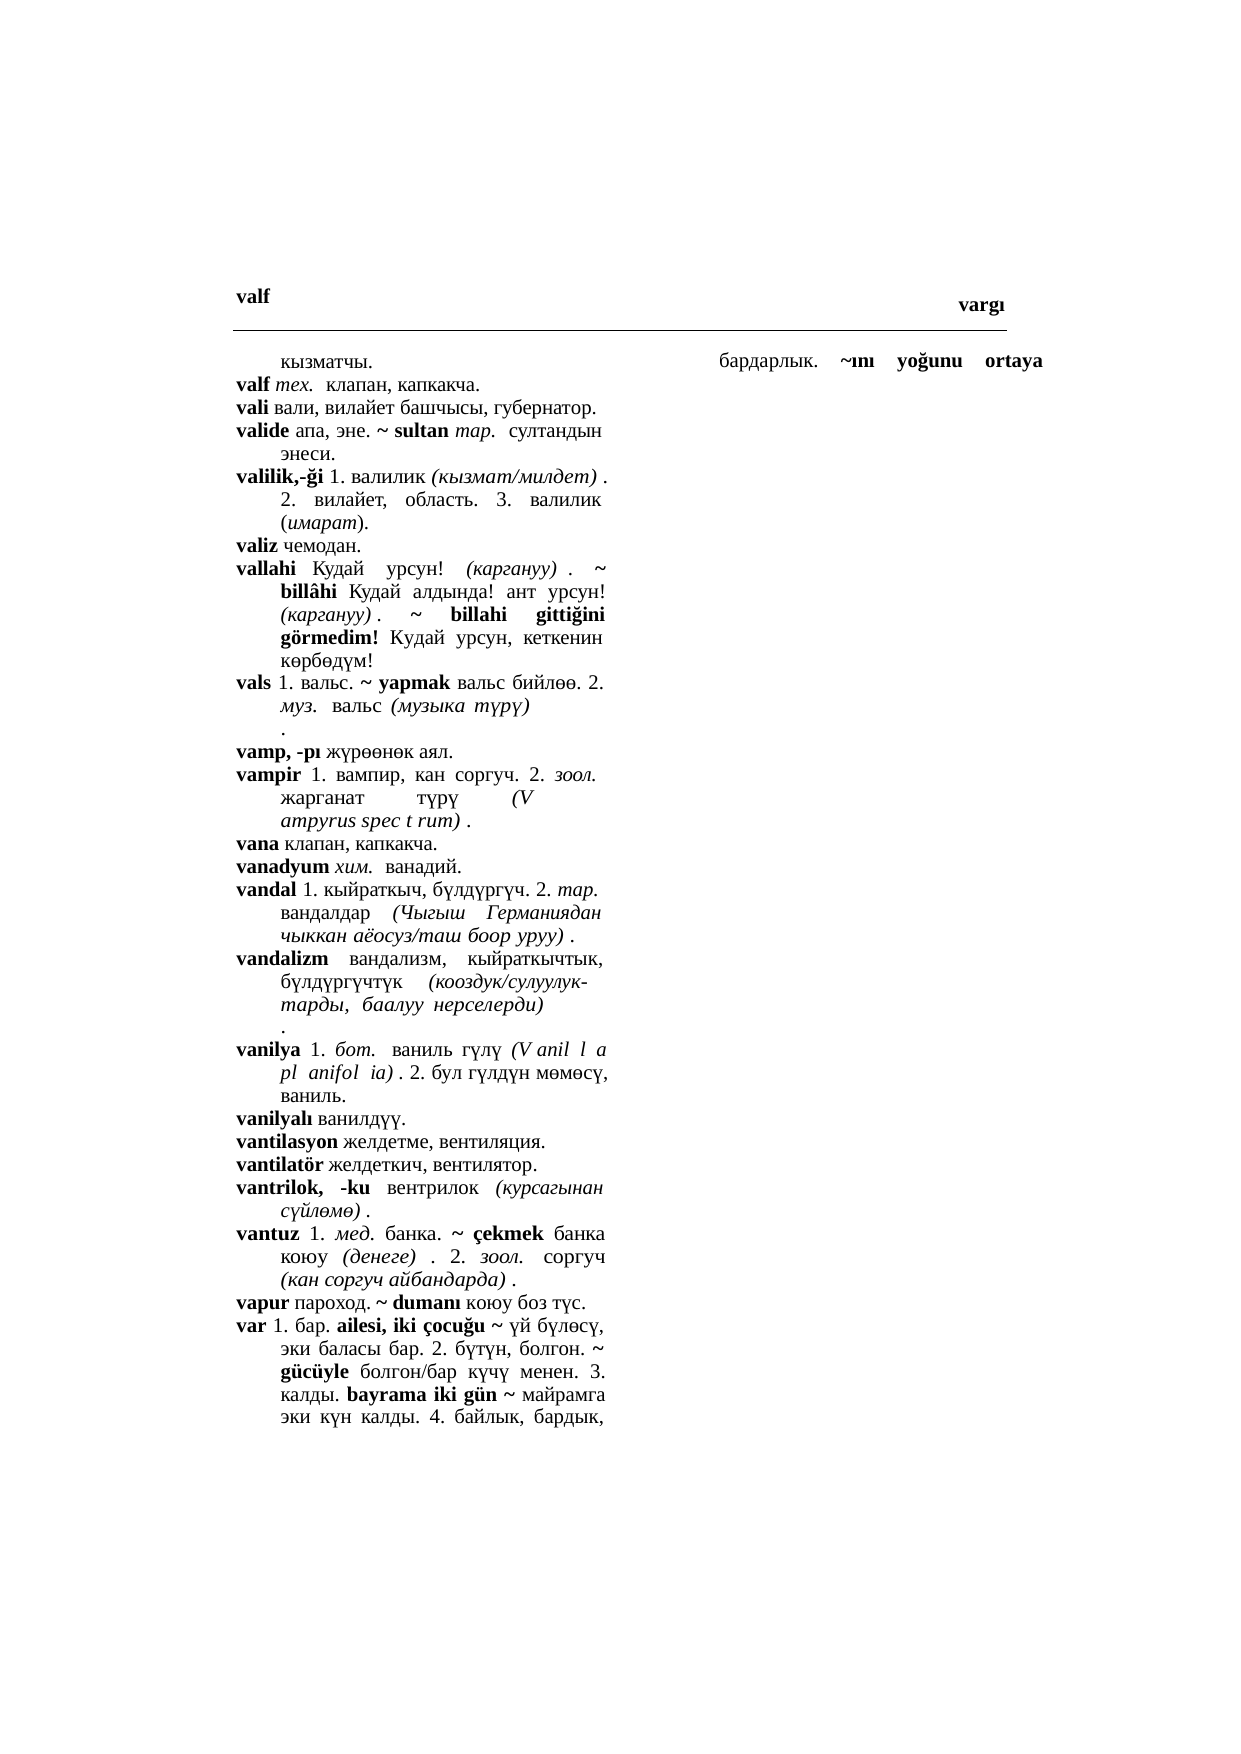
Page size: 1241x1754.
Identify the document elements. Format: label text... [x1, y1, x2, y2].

text valiz чемодан. [236, 534, 609, 557]
text кызматчы. [280, 349, 374, 373]
text vampir 1. вампир, кан соргуч. 2. зоол. [236, 763, 609, 786]
text vantilatör желдеткич, вентилятор. [236, 1153, 609, 1176]
text var 1. бар. ailesi, iki çocuğu ~ үй бүлөсү, эки баласы бар. 2. бүтүн, болгон. ~ [236, 1314, 606, 1359]
text vanadyum хим. ванадий. [236, 855, 609, 878]
text (имарат). [280, 511, 373, 534]
text муз. вальс (музыка түрү) . [280, 694, 530, 740]
text valf [236, 284, 270, 308]
text vals 1. вальс. ~ yapmak вальс бийлөө. 2. [236, 672, 609, 694]
text чыккан аёосуз/таш боор уруу) . [280, 924, 576, 947]
text vamp, -pı жүрөөнөк аял. [236, 740, 609, 763]
text жарганат түрү (V ampyrus spec t rum) . [280, 786, 607, 832]
text valide апа, эне. ~ sultan тар. султандын энеси. [236, 419, 609, 465]
text vandal 1. кыйраткыч, бүлдүргүч. 2. тар. [236, 878, 609, 901]
text görmedim! Кудай урсун, кеткенин көрбөдүм! [280, 626, 606, 672]
text тарды, баалуу нерселерди) . [280, 993, 543, 1038]
text valf тех. клапан, капкакча. [236, 373, 609, 396]
text ваниль. [280, 1084, 347, 1107]
text vantuz 1. мед. банка. ~ çekmek банка коюу (денеге) . 2. зоол. соргуч (кан соргуч айбандарда) . [236, 1222, 606, 1291]
text valilik,-ği 1. валилик (кызмат/милдет) . [236, 465, 609, 488]
text vapur пароход. ~ dumanı коюу боз түс. [236, 1291, 609, 1314]
text vantilasyon желдетме, вентиляция. [236, 1130, 609, 1153]
text vali вали, вилайет башчысы, губернатор. [236, 396, 609, 419]
text vargı [898, 292, 1065, 316]
text vana клапан, капкакча. [236, 832, 609, 855]
text vallahi Кудай урсун! (каргануу) . ~ billâhi Кудай алдында! ант урсун! (каргануу) . ~ billahi gittiğini [236, 557, 606, 626]
text вандалдар (Чыгыш Германиядан [280, 901, 606, 924]
text бардарлык. ~ını yoğunu ortaya [719, 349, 1062, 372]
text vandalizm вандализм, кыйраткычтык, бүлдүргүчтүк (кооздук/сулуулук- [236, 947, 609, 993]
text vanilyalı ванилдүү. [236, 1107, 609, 1130]
text vantrilok, -ku вентрилок (курсагынан сүйлөмө) . [236, 1176, 606, 1222]
text vanilya 1. бот. ваниль гүлү (V anil l a pl anifol ia) . 2. бул гүлдүн мөмөсү, [236, 1038, 609, 1084]
text 2. вилайет, область. 3. валилик [280, 488, 605, 511]
text gücüyle болгон/бар күчү менен. 3. калды. bayrama iki gün ~ майрамга эки күн калды. 4. байлык, бардык, [280, 1360, 606, 1428]
